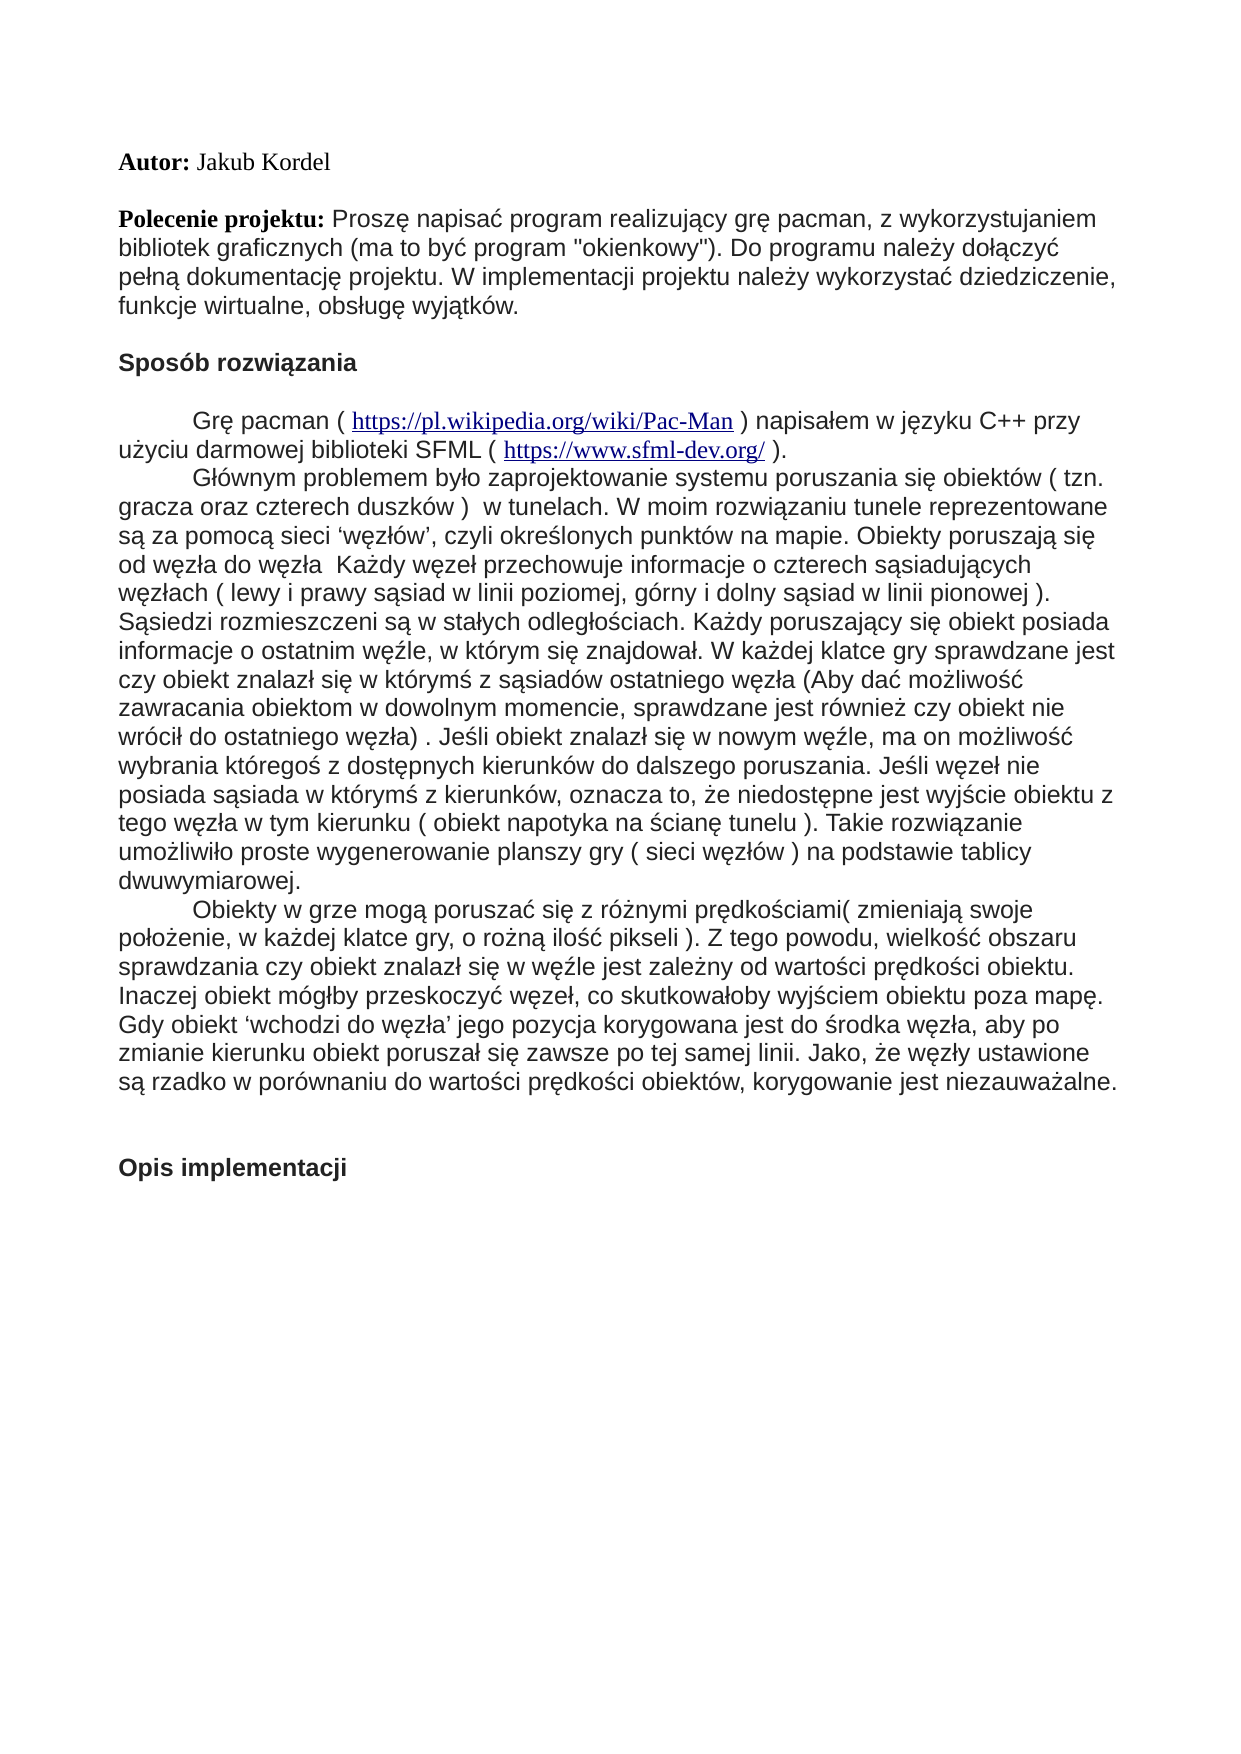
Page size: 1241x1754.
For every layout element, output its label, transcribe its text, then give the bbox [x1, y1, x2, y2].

text Autor: Jakub Kordel [118, 147, 1122, 176]
text Polecenie projektu: Proszę napisać program realizujący grę pacman, z wykorzystujaniem bibliotek graficznych (ma to być program "okienkowy"). Do programu należy dołączyć pełną dokumentację projektu. W implementacji projektu należy wykorzystać dziedziczenie, funkcje wirtualne, obsługę wyjątków. [118, 204, 1122, 319]
text Sposób rozwiązania [118, 348, 1122, 377]
text Obiekty w grze mogą poruszać się z różnymi prędkościami( zmieniają swoje położenie, w każdej klatce gry, o rożną ilość pikseli ). Z tego powodu, wielkość obszaru sprawdzania czy obiekt znalazł się w węźle jest zależny od wartości prędkości obiektu. Inaczej obiekt mógłby przeskoczyć węzeł, co skutkowałoby wyjściem obiektu poza mapę. Gdy obiekt ‘wchodzi do węzła’ jego pozycja korygowana jest do środka węzła, aby po zmianie kierunku obiekt poruszał się zawsze po tej samej linii. Jako, że węzły ustawione są rzadko w porównaniu do wartości prędkości obiektów, korygowanie jest niezauważalne. [118, 895, 1122, 1096]
text Głównym problemem było zaprojektowanie systemu poruszania się obiektów ( tzn. gracza oraz czterech duszków ) w tunelach. W moim rozwiązaniu tunele reprezentowane są za pomocą sieci ‘węzłów’, czyli określonych punktów na mapie. Obiekty poruszają się od węzła do węzła Każdy węzeł przechowuje informacje o czterech sąsiadujących węzłach ( lewy i prawy sąsiad w linii poziomej, górny i dolny sąsiad w linii pionowej ). Sąsiedzi rozmieszczeni są w stałych odległościach. Każdy poruszający się obiekt posiada informacje o ostatnim węźle, w którym się znajdował. W każdej klatce gry sprawdzane jest czy obiekt znalazł się w którymś z sąsiadów ostatniego węzła (Aby dać możliwość zawracania obiektom w dowolnym momencie, sprawdzane jest również czy obiekt nie wrócił do ostatniego węzła) . Jeśli obiekt znalazł się w nowym węźle, ma on możliwość wybrania któregoś z dostępnych kierunków do dalszego poruszania. Jeśli węzeł nie posiada sąsiada w którymś z kierunków, oznacza to, że niedostępne jest wyjście obiektu z tego węzła w tym kierunku ( obiekt napotyka na ścianę tunelu ). Takie rozwiązanie umożliwiło proste wygenerowanie planszy gry ( sieci węzłów ) na podstawie tablicy dwuwymiarowej. [118, 463, 1122, 895]
text Opis implementacji [118, 1153, 1122, 1182]
text Grę pacman ( https://pl.wikipedia.org/wiki/Pac-Man ) napisałem w języku C++ przy użyciu darmowej biblioteki SFML ( https://www.sfml-dev.org/ ). [118, 406, 1122, 463]
